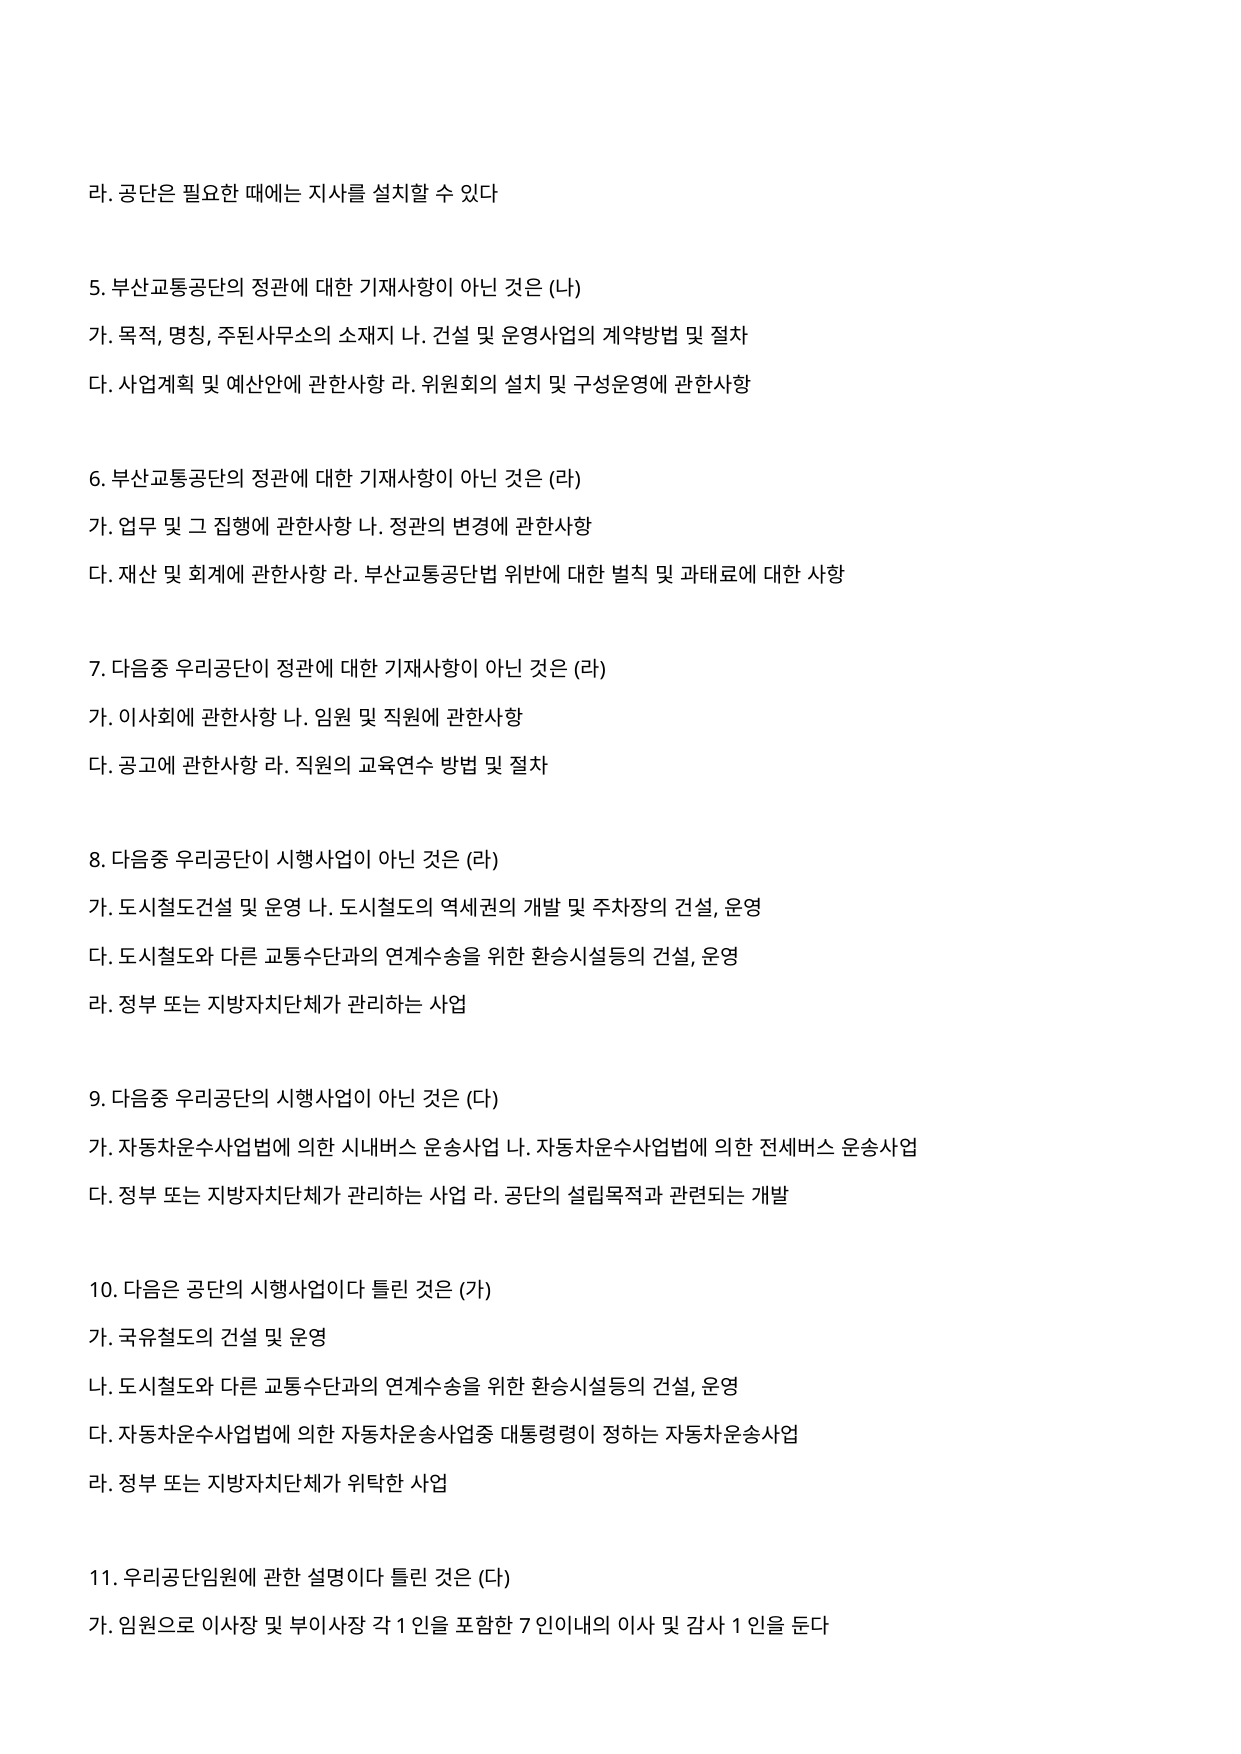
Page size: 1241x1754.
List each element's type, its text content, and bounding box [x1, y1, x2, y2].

text 가. 업무 및 그 집행에 관한사항 나. 정관의 변경에 관한사항 [88, 510, 1152, 541]
text 라. 공단은 필요한 때에는 지사를 설치할 수 있다 [88, 177, 1152, 207]
text 11. 우리공단임원에 관한 설명이다 틀린 것은 (다) [88, 1561, 1152, 1591]
text 9. 다음중 우리공단의 시행사업이 아닌 것은 (다) [88, 1082, 1152, 1113]
text 7. 다음중 우리공단이 정관에 대한 기재사항이 아닌 것은 (라) [88, 652, 1152, 683]
text 나. 도시철도와 다른 교통수단과의 연계수송을 위한 환승시설등의 건설, 운영 [88, 1370, 1152, 1400]
text 라. 정부 또는 지방자치단체가 위탁한 사업 [88, 1467, 1152, 1497]
text 다. 공고에 관한사항 라. 직원의 교육연수 방법 및 절차 [88, 749, 1152, 780]
text 가. 임원으로 이사장 및 부이사장 각1인을 포함한 7인이내의 이사 및 감사 1인을 둔다 [88, 1609, 1152, 1639]
text 다. 자동차운수사업법에 의한 자동차운송사업중 대통령령이 정하는 자동차운송사업 [88, 1418, 1152, 1449]
text 다. 재산 및 회계에 관한사항 라. 부산교통공단법 위반에 대한 벌칙 및 과태료에 대한 사항 [88, 559, 1152, 589]
text 가. 도시철도건설 및 운영 나. 도시철도의 역세권의 개발 및 주차장의 건설, 운영 [88, 892, 1152, 922]
text 다. 사업계획 및 예산안에 관한사항 라. 위원회의 설치 및 구성운영에 관한사항 [88, 368, 1152, 398]
text 가. 이사회에 관한사항 나. 임원 및 직원에 관한사항 [88, 701, 1152, 731]
text 가. 자동차운수사업법에 의한 시내버스 운송사업 나. 자동차운수사업법에 의한 전세버스 운송사업 [88, 1131, 1152, 1161]
text 다. 도시철도와 다른 교통수단과의 연계수송을 위한 환승시설등의 건설, 운영 [88, 940, 1152, 970]
text 라. 정부 또는 지방자치단체가 관리하는 사업 [88, 988, 1152, 1019]
text 8. 다음중 우리공단이 시행사업이 아닌 것은 (라) [88, 843, 1152, 873]
text 가. 국유철도의 건설 및 운영 [88, 1322, 1152, 1352]
text 6. 부산교통공단의 정관에 대한 기재사항이 아닌 것은 (라) [88, 462, 1152, 492]
text 다. 정부 또는 지방자치단체가 관리하는 사업 라. 공단의 설립목적과 관련되는 개발 [88, 1179, 1152, 1209]
text 10. 다음은 공단의 시행사업이다 틀린 것은 (가) [88, 1273, 1152, 1303]
text 가. 목적, 명칭, 주된사무소의 소재지 나. 건설 및 운영사업의 계약방법 및 절차 [88, 319, 1152, 350]
text 5. 부산교통공단의 정관에 대한 기재사항이 아닌 것은 (나) [88, 271, 1152, 301]
